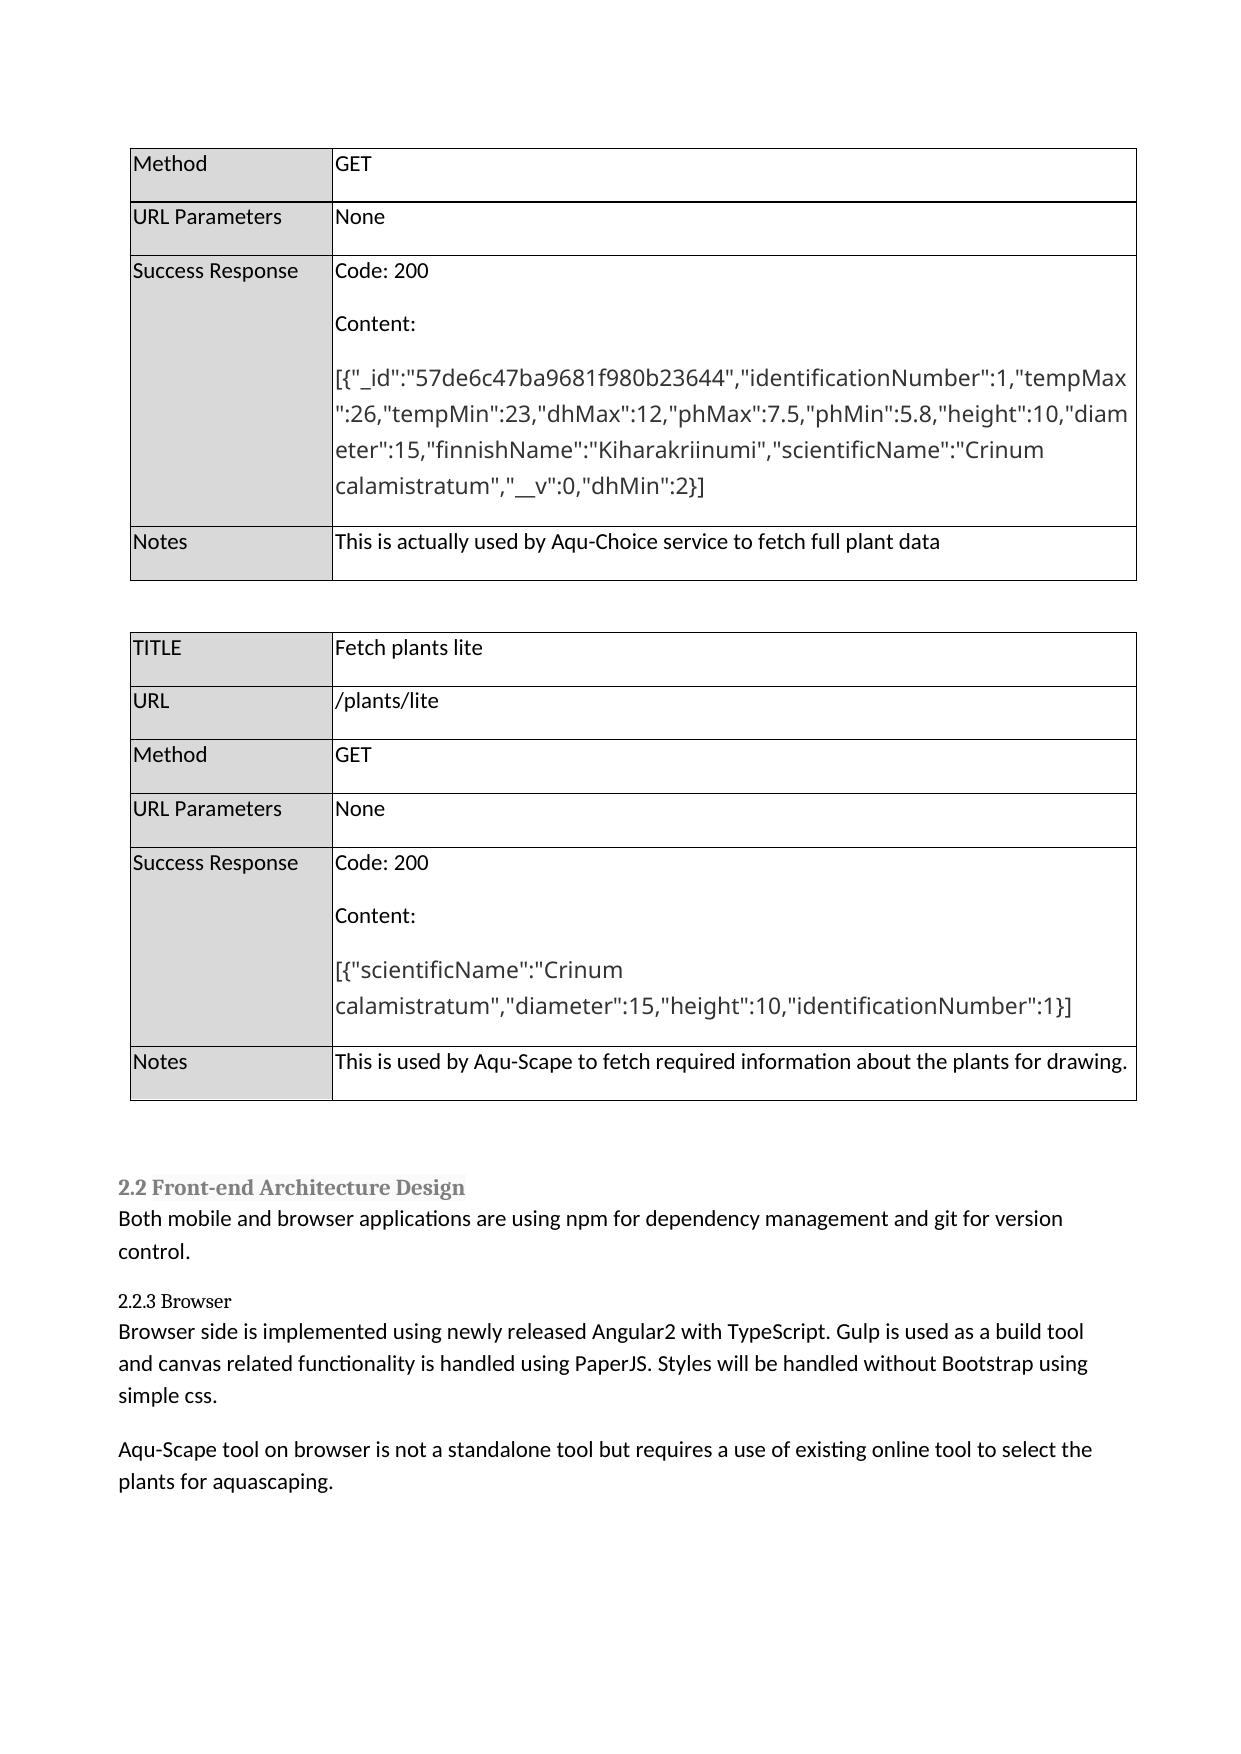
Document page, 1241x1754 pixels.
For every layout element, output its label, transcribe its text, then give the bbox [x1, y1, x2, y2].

subtitle 2.2.3 Browser [118, 1290, 1122, 1314]
table_header Fetch plants lite [333, 633, 1136, 686]
table_cell URL Parameters [131, 203, 332, 255]
table_cell Method [131, 740, 332, 793]
table_cell /plants/lite [333, 687, 1136, 739]
text Browser side is implemented using newly released Angular2 with TypeScript. Gulp is used as a build tool and canvas related functionality is handled using PaperJS. Styles will be handled without Bootstrap using simple css. [118, 1317, 1122, 1410]
table_cell This is actually used by Aqu-Choice service to fetch full plant data [333, 527, 1136, 580]
table_cell GET [333, 740, 1136, 793]
table_cell Code: 200 Content: [{"scientificName":"Crinum calamistratum","diameter":15,"height":10,"identificationNumber":1}] [333, 848, 1136, 1046]
table_cell None [333, 794, 1136, 847]
table_cell None [333, 203, 1136, 255]
text Both mobile and browser applications are using npm for dependency management and git for version control. [118, 1204, 1122, 1265]
table_cell Notes [131, 527, 332, 580]
table_cell Success Response [131, 256, 332, 526]
subtitle 2.2 Front-end Architecture Design [118, 1174, 1122, 1201]
table_cell GET [333, 149, 1136, 201]
table_cell Notes [131, 1047, 332, 1099]
table_cell URL [131, 687, 332, 739]
table_cell Success Response [131, 848, 332, 1046]
table_cell URL Parameters [131, 794, 332, 847]
table_header TITLE [131, 633, 332, 686]
table_cell This is used by Aqu-Scape to fetch required information about the plants for drawing. [333, 1047, 1136, 1099]
table_cell Code: 200 Content: [{"_id":"57de6c47ba9681f980b23644","identificationNumber":1,"tempMax":26,"tempMin":23,"dhMax":12,"phMax":7.5,"phMin":5.8,"height":10,"diameter":15,"finnishName":"Kiharakriinumi","scientificName":"Crinum calamistratum","__v":0,"dhMin":2}] [333, 256, 1136, 526]
table_cell Method [131, 149, 332, 201]
text Aqu-Scape tool on browser is not a standalone tool but requires a use of existing online tool to select the plants for aquascaping. [118, 1435, 1122, 1495]
